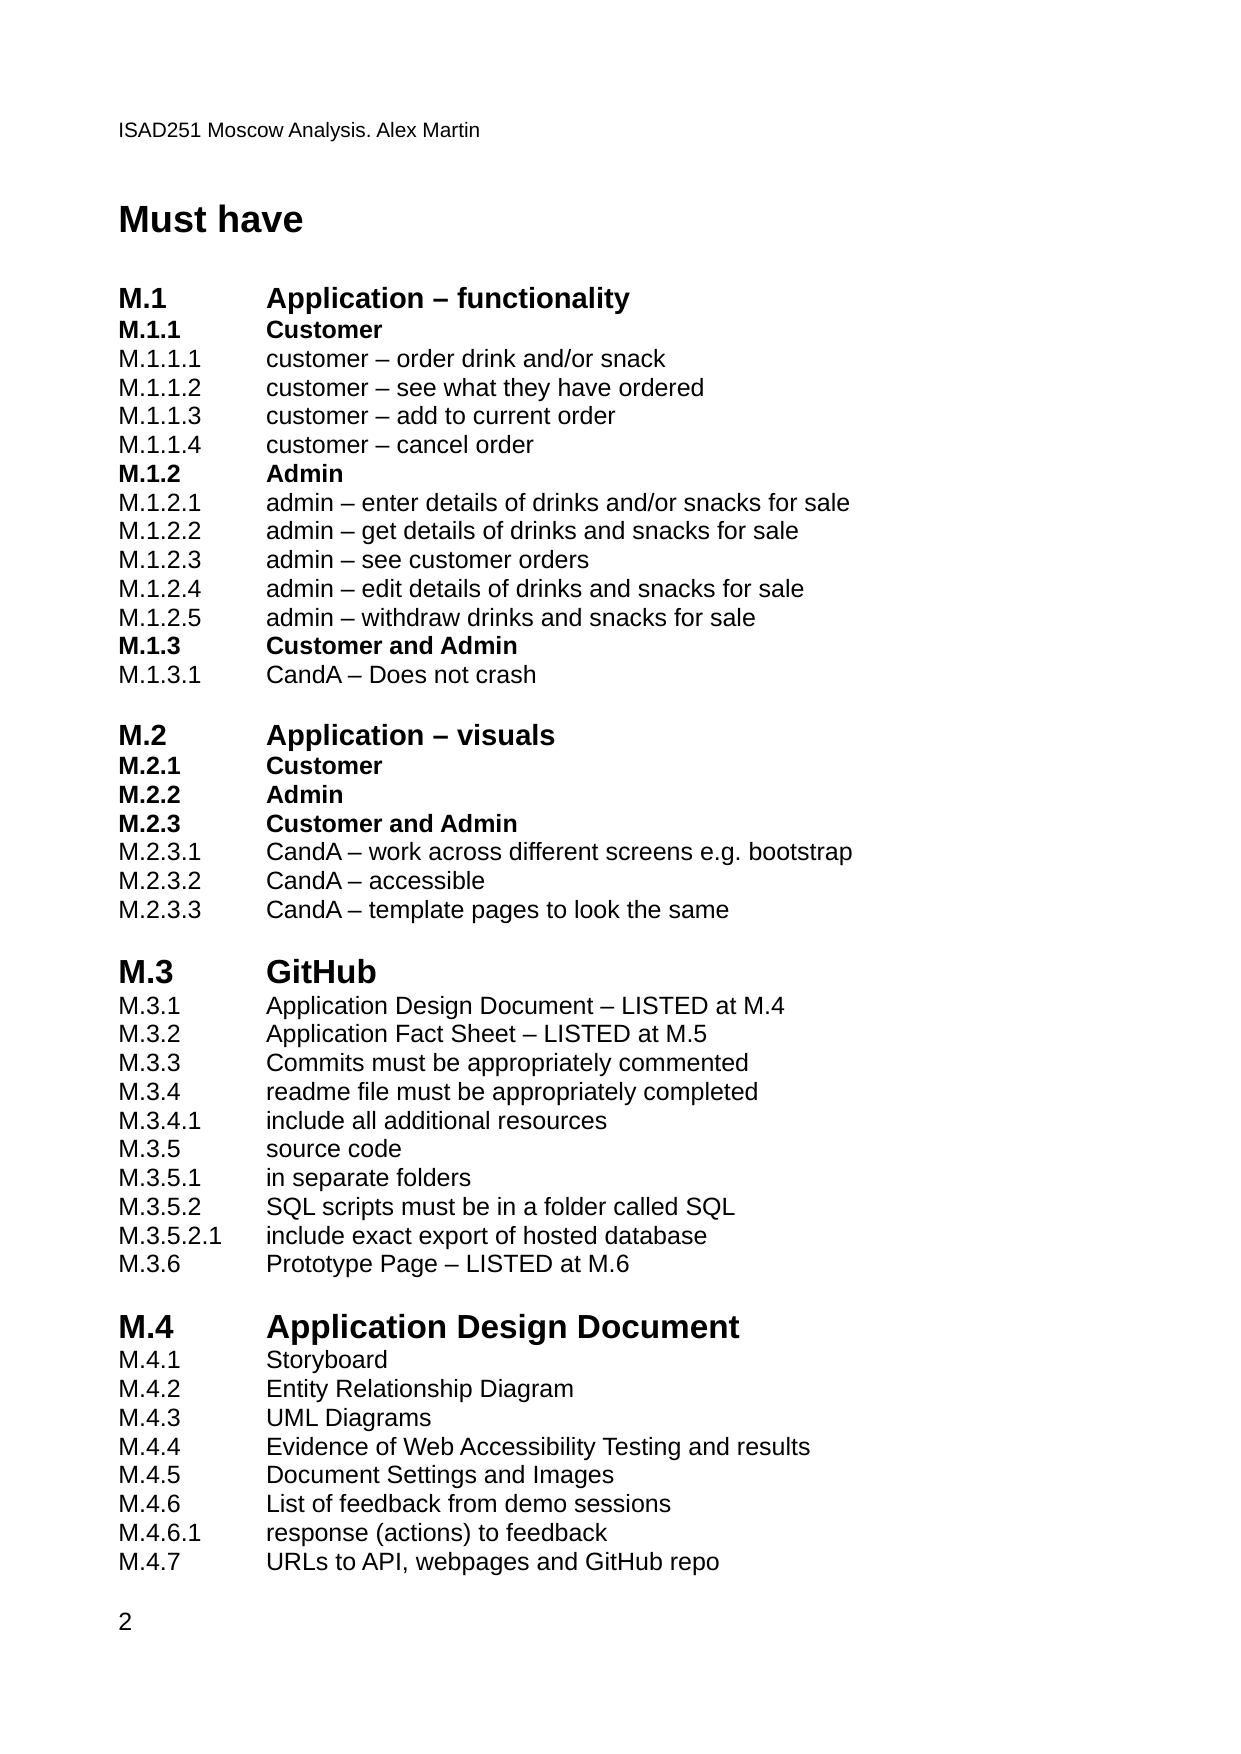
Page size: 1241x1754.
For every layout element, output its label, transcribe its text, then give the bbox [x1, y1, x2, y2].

text M.4.6.1 response (actions) to feedback [118, 1518, 1122, 1547]
text M.1.1.4 customer – cancel order [118, 430, 1122, 459]
text M.4.1 Storyboard [118, 1345, 1122, 1374]
text M.3 GitHub [118, 952, 1122, 991]
text M.1.1.2 customer – see what they have ordered [118, 372, 1122, 401]
text M.3.4.1 include all additional resources [118, 1106, 1122, 1134]
text M.2.3 Customer and Admin [118, 808, 1122, 837]
text M.1.1 Customer [118, 315, 1122, 344]
text M.1.2.1 admin – enter details of drinks and/or snacks for sale [118, 487, 1122, 516]
text M.4.7 URLs to API, webpages and GitHub repo [118, 1547, 1122, 1575]
text M.4.4 Evidence of Web Accessibility Testing and results [118, 1432, 1122, 1460]
text M.1 Application – functionality [118, 281, 1122, 315]
text M.3.6 Prototype Page – LISTED at M.6 [118, 1249, 1122, 1278]
text M.4 Application Design Document [118, 1307, 1122, 1345]
subtitle Must have [118, 197, 1122, 240]
text M.1.2.4 admin – edit details of drinks and snacks for sale [118, 574, 1122, 602]
text M.2.3.3 CandA – template pages to look the same [118, 895, 1122, 923]
text M.3.5.2.1 include exact export of hosted database [118, 1221, 1122, 1249]
text M.2.3.2 CandA – accessible [118, 866, 1122, 895]
text M.2.1 Customer [118, 751, 1122, 780]
text M.3.4 readme file must be appropriately completed [118, 1077, 1122, 1106]
text M.3.3 Commits must be appropriately commented [118, 1048, 1122, 1077]
text M.1.2.3 admin – see customer orders [118, 545, 1122, 574]
text M.3.1 Application Design Document – LISTED at M.4 [118, 991, 1122, 1019]
text M.2.2 Admin [118, 780, 1122, 808]
text M.4.2 Entity Relationship Diagram [118, 1374, 1122, 1403]
text M.1.2.5 admin – withdraw drinks and snacks for sale [118, 602, 1122, 631]
text M.3.2 Application Fact Sheet – LISTED at M.5 [118, 1019, 1122, 1048]
text M.3.5.2 SQL scripts must be in a folder called SQL [118, 1192, 1122, 1221]
text M.2 Application – visuals [118, 717, 1122, 751]
text M.1.1.3 customer – add to current order [118, 401, 1122, 430]
text M.1.3 Customer and Admin [118, 631, 1122, 660]
text M.1.2.2 admin – get details of drinks and snacks for sale [118, 516, 1122, 545]
text M.3.5.1 in separate folders [118, 1163, 1122, 1192]
text M.2.3.1 CandA – work across different screens e.g. bootstrap [118, 837, 1122, 866]
text M.4.3 UML Diagrams [118, 1403, 1122, 1432]
text M.1.2 Admin [118, 459, 1122, 487]
text M.3.5 source code [118, 1134, 1122, 1163]
text M.4.6 List of feedback from demo sessions [118, 1489, 1122, 1518]
text M.4.5 Document Settings and Images [118, 1460, 1122, 1489]
text M.1.3.1 CandA – Does not crash [118, 660, 1122, 689]
text M.1.1.1 customer – order drink and/or snack [118, 344, 1122, 372]
